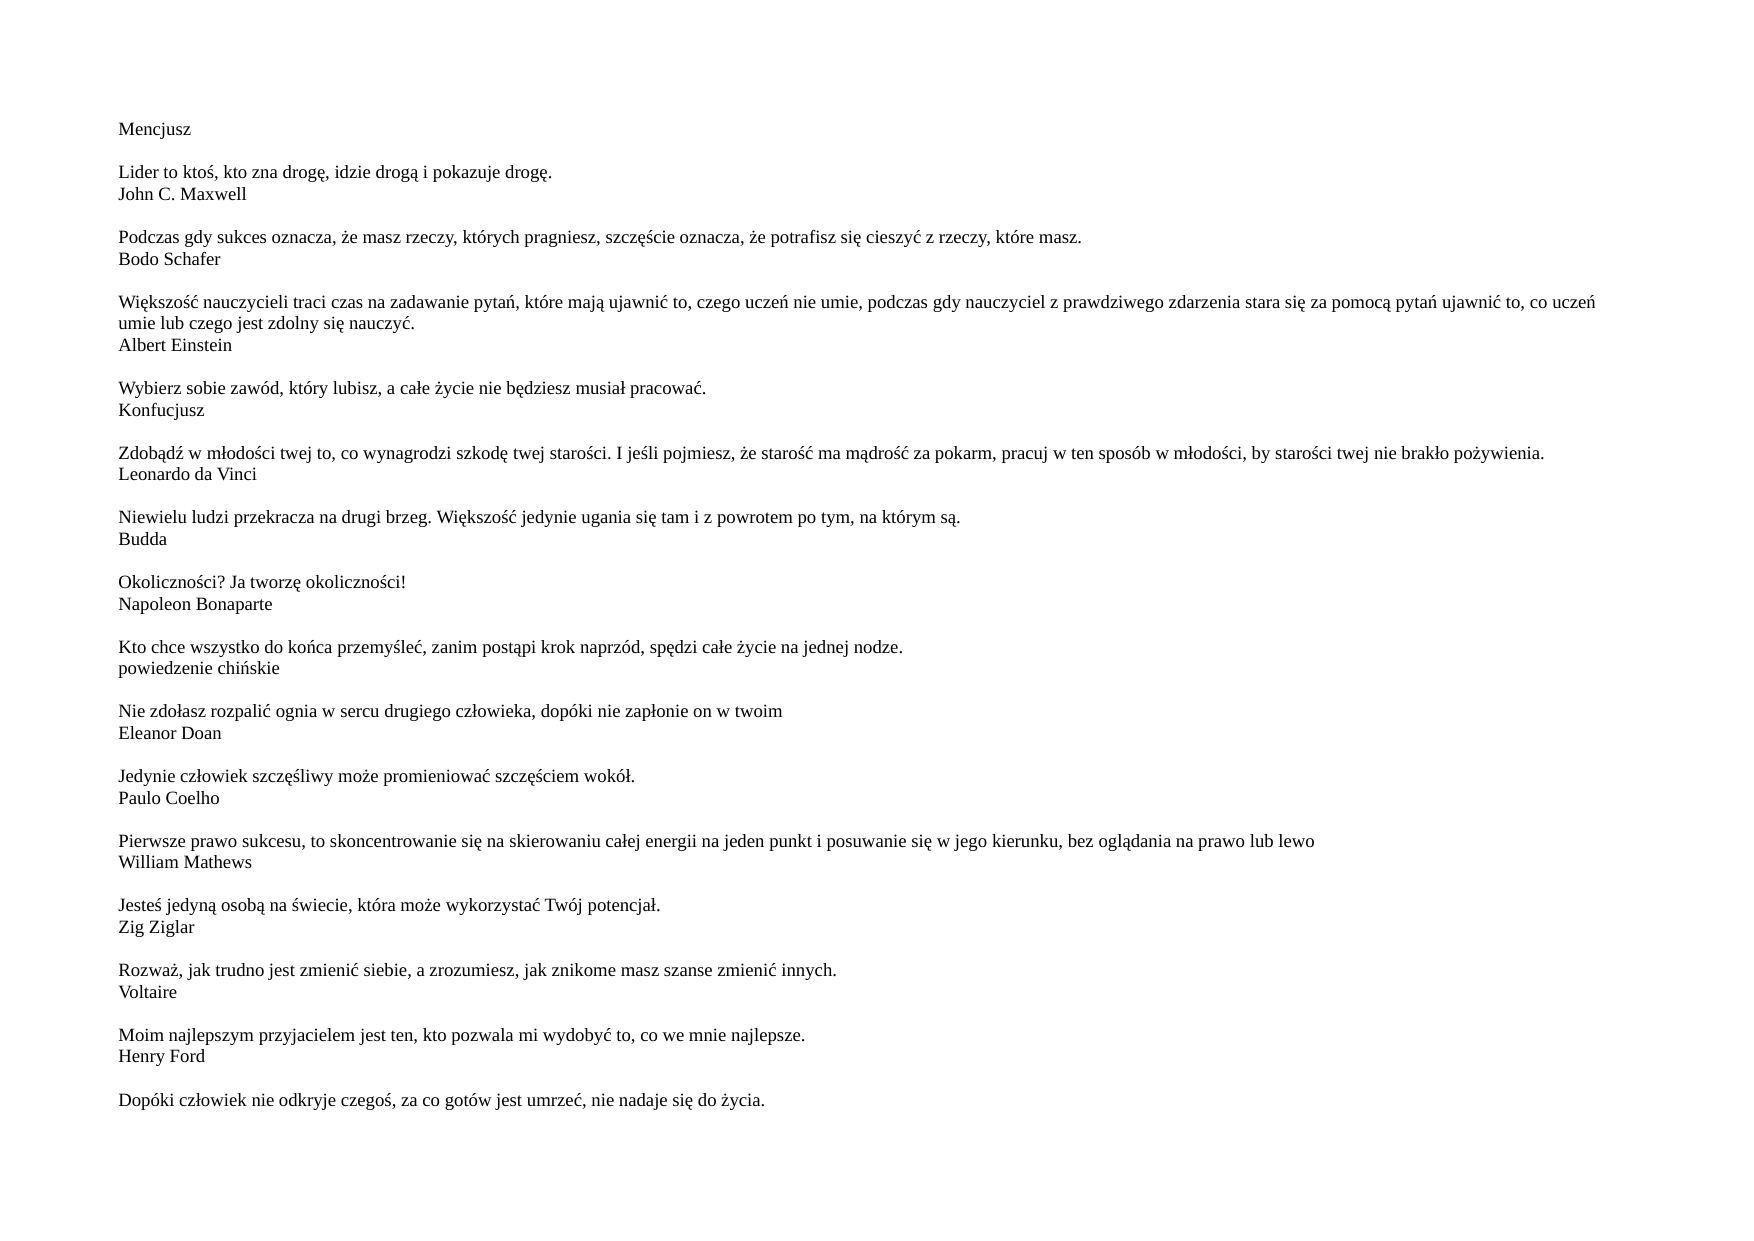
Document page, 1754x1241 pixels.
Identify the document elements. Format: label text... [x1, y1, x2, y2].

text Albert Einstein [118, 334, 1636, 355]
text Lider to ktoś, kto zna drogę, idzie drogą i pokazuje drogę. [118, 161, 1636, 183]
text Dopóki człowiek nie odkryje czegoś, za co gotów jest umrzeć, nie nadaje się do życia. [118, 1088, 1636, 1110]
text Większość nauczycieli traci czas na zadawanie pytań, które mają ujawnić to, czego uczeń nie umie, podczas gdy nauczyciel z prawdziwego zdarzenia stara się za pomocą pytań ujawnić to, co uczeń umie lub czego jest zdolny się nauczyć. [118, 291, 1636, 334]
text Podczas gdy sukces oznacza, że masz rzeczy, których pragniesz, szczęście oznacza, że potrafisz się cieszyć z rzeczy, które masz. [118, 226, 1636, 247]
text Niewielu ludzi przekracza na drugi brzeg. Większość jedynie ugania się tam i z powrotem po tym, na którym są. [118, 506, 1636, 528]
text Jedynie człowiek szczęśliwy może promieniować szczęściem wokół. [118, 765, 1636, 787]
text Eleanor Doan [118, 722, 1636, 743]
text Paulo Coelho [118, 787, 1636, 808]
text Rozważ, jak trudno jest zmienić siebie, a zrozumiesz, jak znikome masz szanse zmienić innych. [118, 959, 1636, 981]
text powiedzenie chińskie [118, 657, 1636, 679]
text Kto chce wszystko do końca przemyśleć, zanim postąpi krok naprzód, spędzi całe życie na jednej nodze. [118, 636, 1636, 657]
text Zdobądź w młodości twej to, co wynagrodzi szkodę twej starości. I jeśli pojmiesz, że starość ma mądrość za pokarm, pracuj w ten sposób w młodości, by starości twej nie brakło pożywienia. [118, 442, 1636, 463]
text Wybierz sobie zawód, który lubisz, a całe życie nie będziesz musiał pracować. [118, 377, 1636, 398]
text Leonardo da Vinci [118, 463, 1636, 485]
text Pierwsze prawo sukcesu, to skoncentrowanie się na skierowaniu całej energii na jeden punkt i posuwanie się w jego kierunku, bez oglądania na prawo lub lewo [118, 830, 1636, 851]
text Jesteś jedyną osobą na świecie, która może wykorzystać Twój potencjał. [118, 894, 1636, 916]
text Mencjusz [118, 118, 1636, 140]
text Moim najlepszym przyjacielem jest ten, kto pozwala mi wydobyć to, co we mnie najlepsze. [118, 1024, 1636, 1045]
text John C. Maxwell [118, 183, 1636, 204]
text Napoleon Bonaparte [118, 592, 1636, 614]
text Nie zdołasz rozpalić ognia w sercu drugiego człowieka, dopóki nie zapłonie on w twoim [118, 700, 1636, 722]
text Henry Ford [118, 1045, 1636, 1067]
text Bodo Schafer [118, 247, 1636, 269]
text Voltaire [118, 981, 1636, 1002]
text Budda [118, 528, 1636, 549]
text Zig Ziglar [118, 916, 1636, 937]
text Okoliczności? Ja tworzę okoliczności! [118, 571, 1636, 592]
text Konfucjusz [118, 398, 1636, 420]
text William Mathews [118, 851, 1636, 873]
